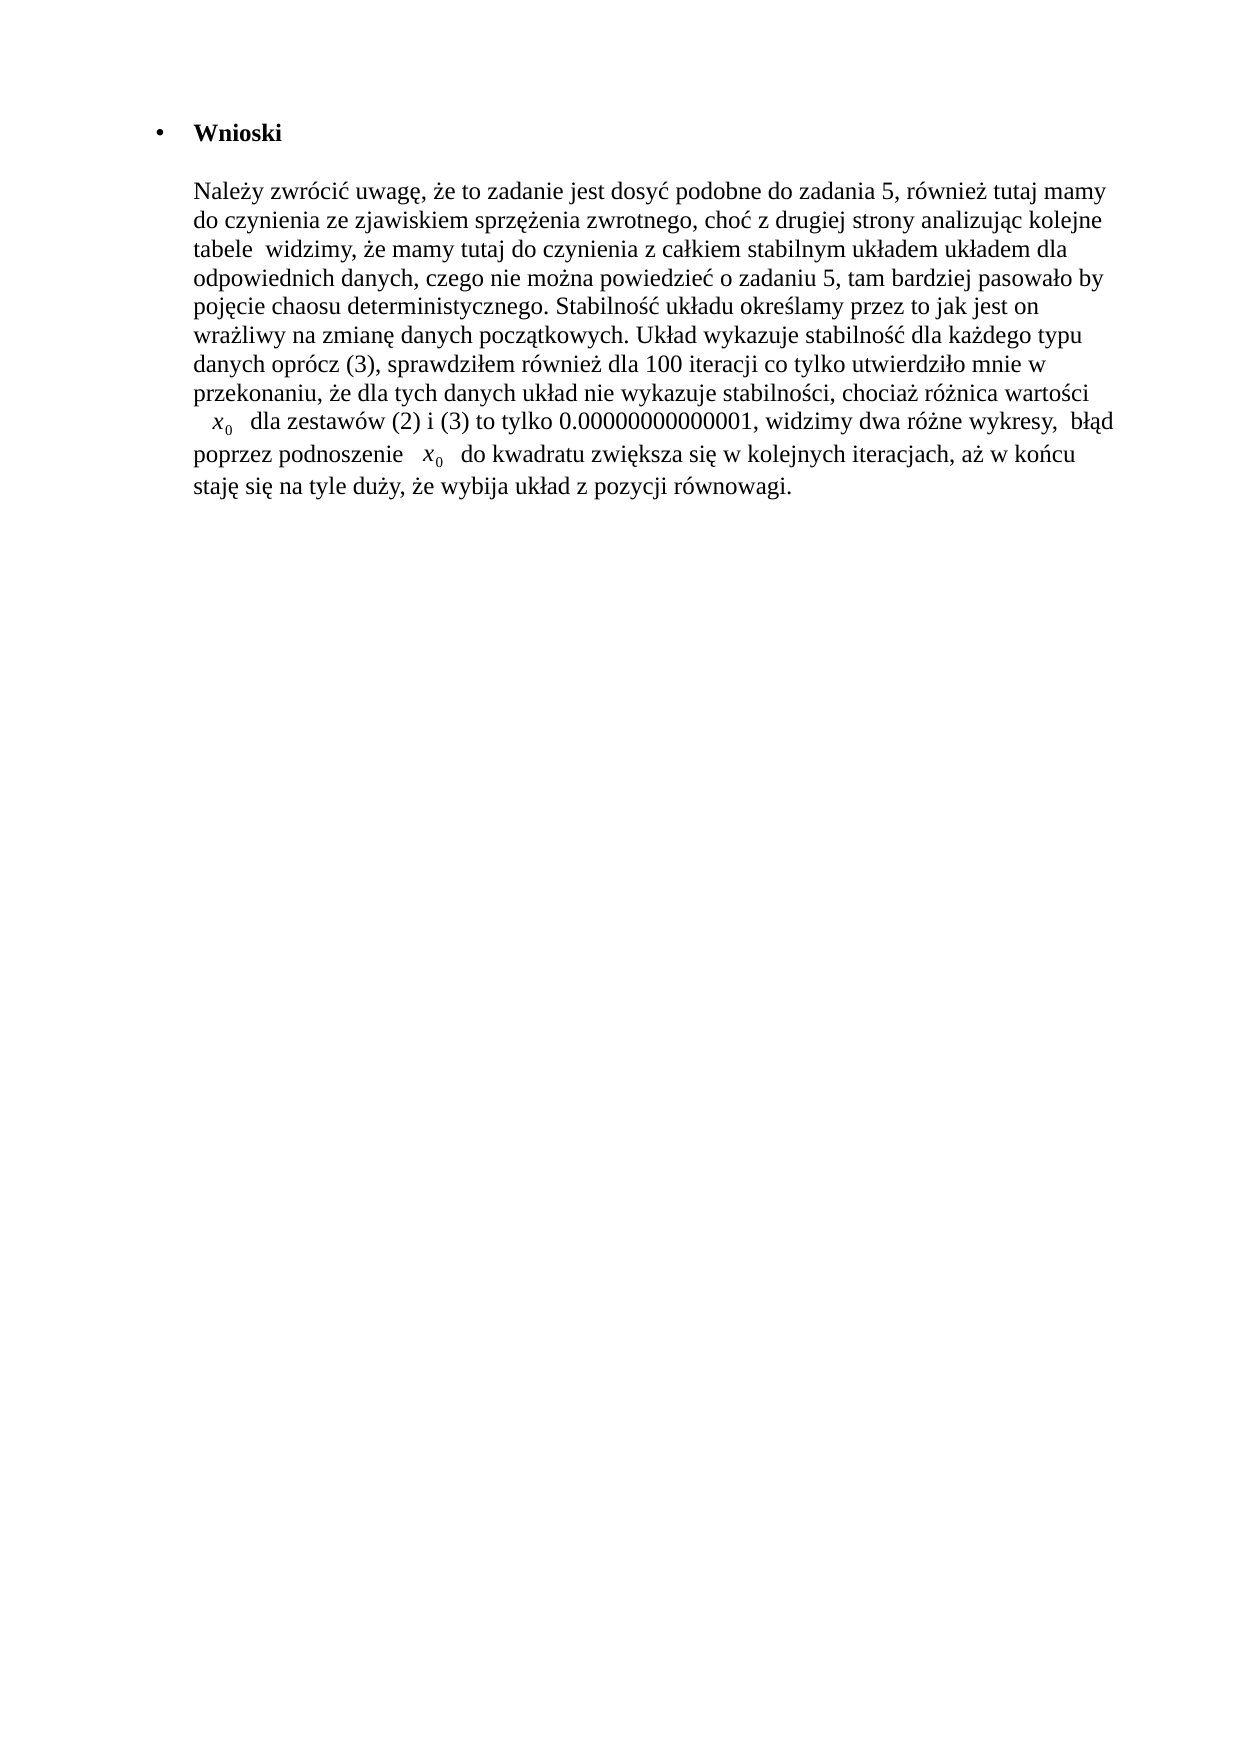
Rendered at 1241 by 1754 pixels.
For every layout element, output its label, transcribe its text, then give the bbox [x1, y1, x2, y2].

list Należy zwrócić uwagę, że to zadanie jest dosyć podobne do zadania 5, również tutaj mamy do czynienia ze zjawiskiem sprzężenia zwrotnego, choć z drugiej strony analizując kolejne tabele widzimy, że mamy tutaj do czynienia z całkiem stabilnym układem układem dla odpowiednich danych, czego nie można powiedzieć o zadaniu 5, tam bardziej pasowało by pojęcie chaosu deterministycznego. Stabilność układu określamy przez to jak jest on wrażliwy na zmianę danych początkowych. Układ wykazuje stabilność dla każdego typu danych oprócz (3), sprawdziłem również dla 100 iteracji co tylko utwierdziło mnie w przekonaniu, że dla tych danych układ nie wykazuje stabilności, chociaż różnica wartościdla zestawów (2) i (3) to tylko 0.00000000000001, widzimy dwa różne wykresy, błąd poprzez podnoszeniedo kwadratu zwiększa się w kolejnych iteracjach, aż w końcu staję się na tyle duży, że wybija układ z pozycji równowagi. [156, 176, 1122, 500]
list Wnioski [156, 118, 1122, 147]
